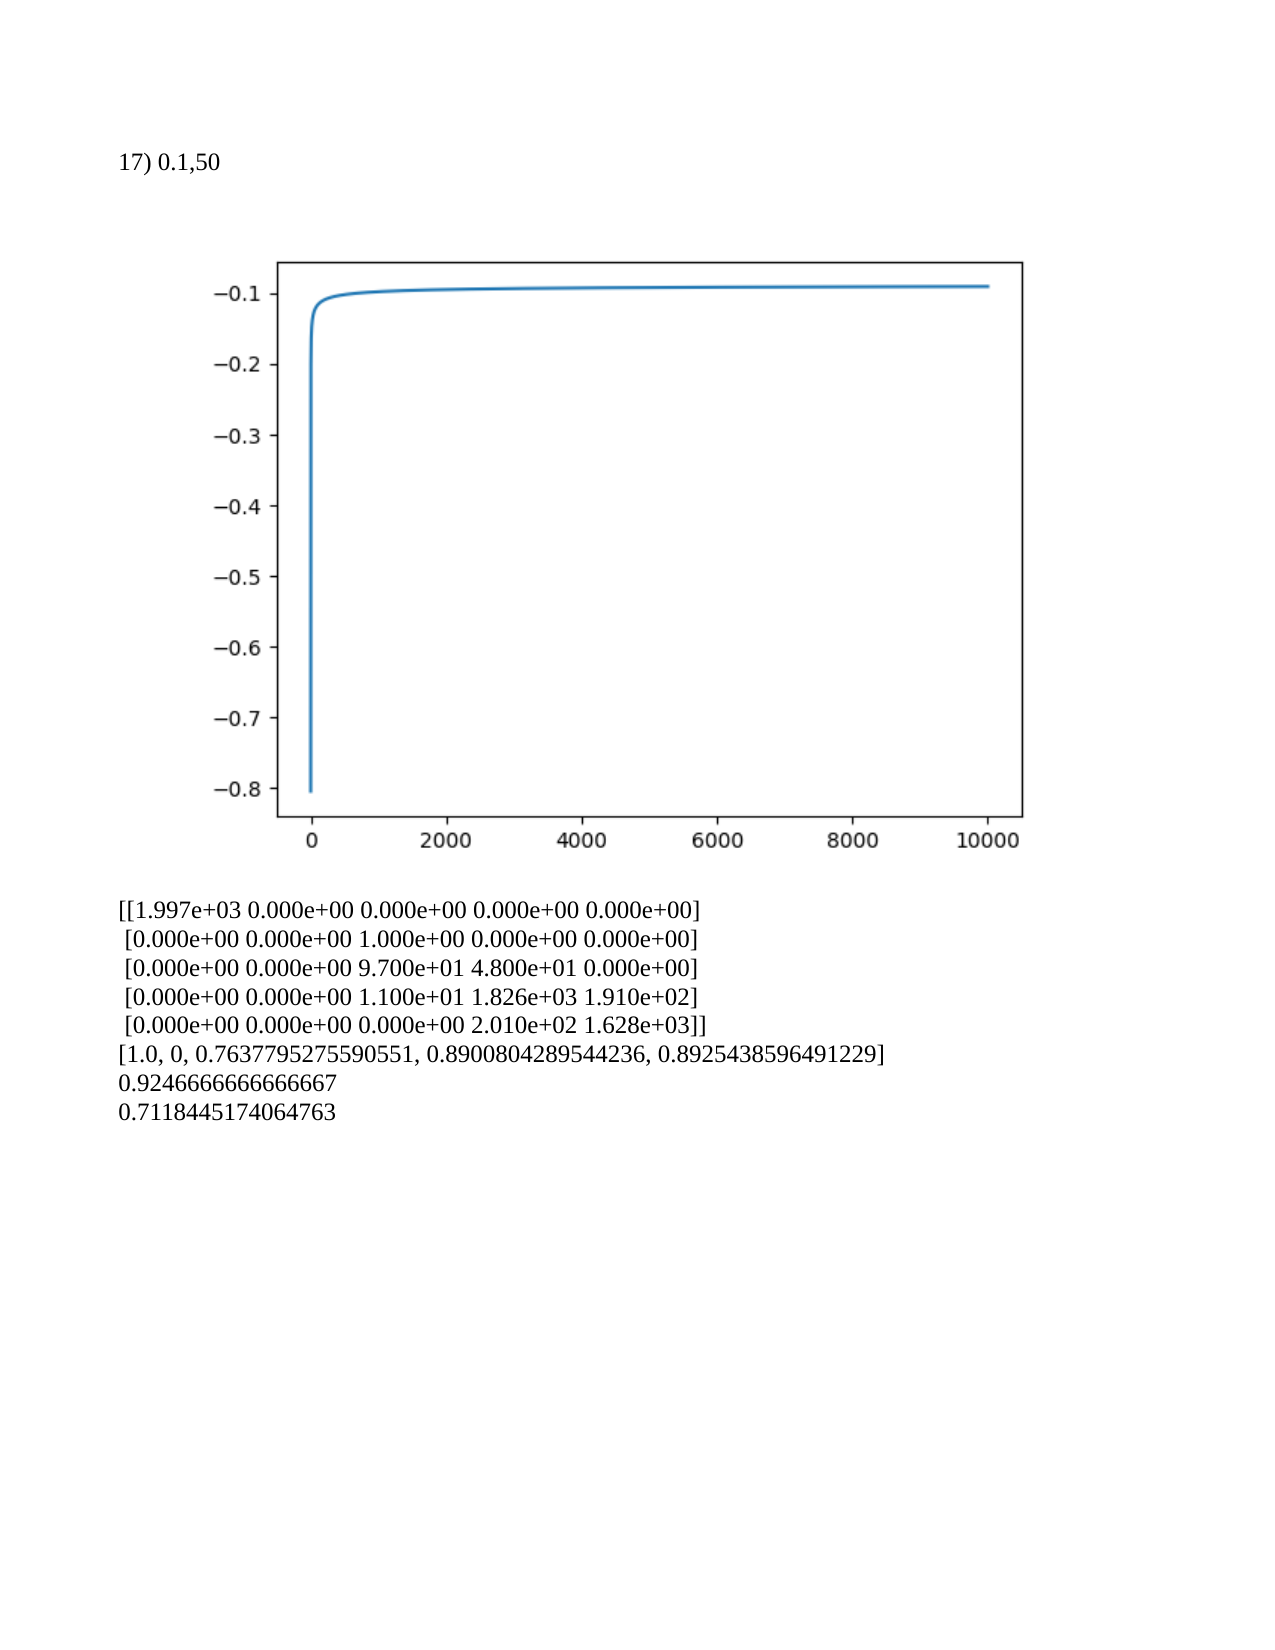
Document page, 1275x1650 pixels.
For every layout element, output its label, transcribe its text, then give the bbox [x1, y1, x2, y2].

text 0.7118445174064763 [118, 1097, 1157, 1126]
text [1.0, 0, 0.7637795275590551, 0.8900804289544236, 0.8925438596491229] [118, 1039, 1157, 1068]
text [0.000e+00 0.000e+00 0.000e+00 2.010e+02 1.628e+03]] [118, 1011, 1157, 1039]
text 17) 0.1,50 [118, 147, 1157, 176]
text [[1.997e+03 0.000e+00 0.000e+00 0.000e+00 0.000e+00] [118, 176, 1157, 924]
text [0.000e+00 0.000e+00 1.100e+01 1.826e+03 1.910e+02] [118, 982, 1157, 1011]
text [0.000e+00 0.000e+00 1.000e+00 0.000e+00 0.000e+00] [118, 924, 1157, 953]
text 0.9246666666666667 [118, 1068, 1157, 1097]
picture [157, 175, 1118, 896]
text [0.000e+00 0.000e+00 9.700e+01 4.800e+01 0.000e+00] [118, 953, 1157, 982]
